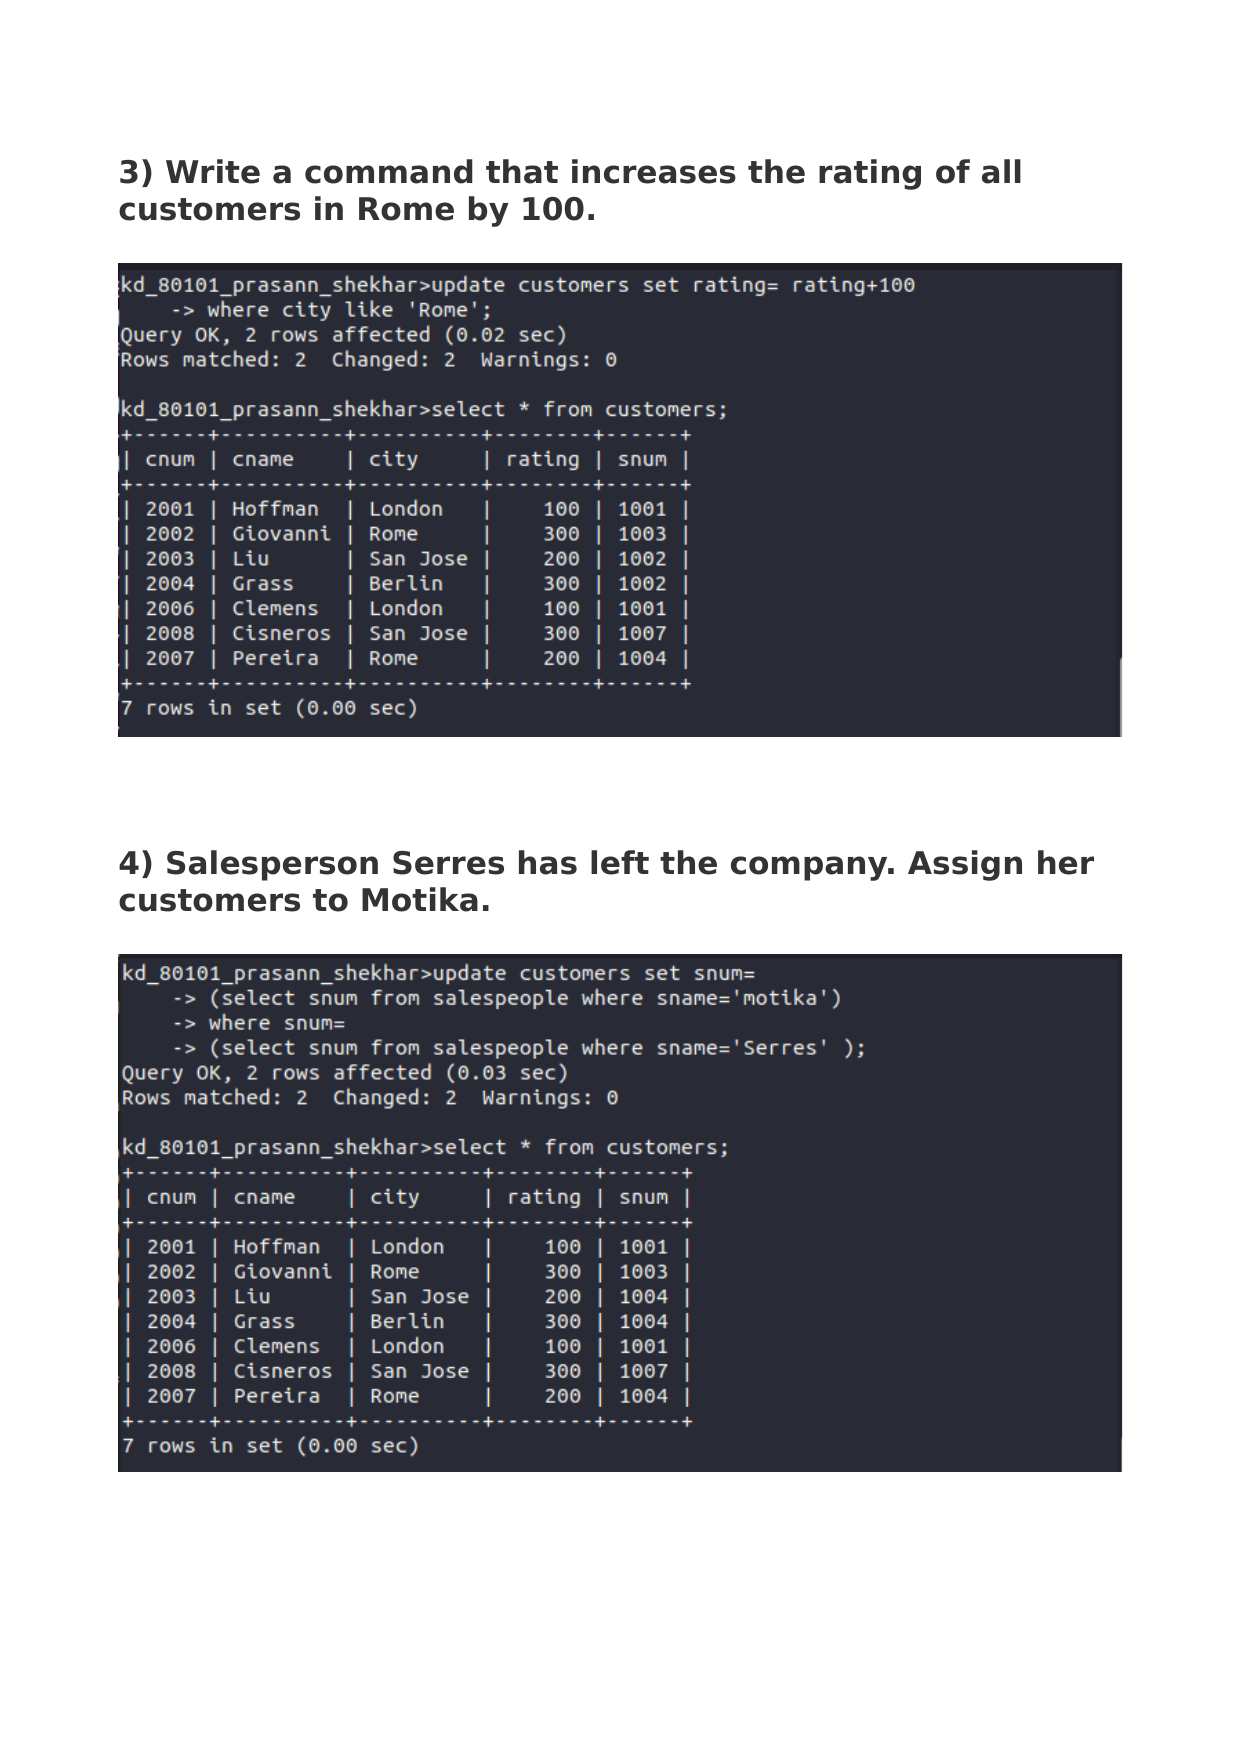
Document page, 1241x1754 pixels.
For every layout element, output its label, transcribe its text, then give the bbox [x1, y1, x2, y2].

text 4) Salesperson Serres has left the company. Assign her customers to Motika. [118, 846, 1122, 918]
picture [118, 263, 1123, 737]
text 3) Write a command that increases the rating of all customers in Rome by 100. [118, 154, 1122, 227]
picture [118, 954, 1123, 1472]
